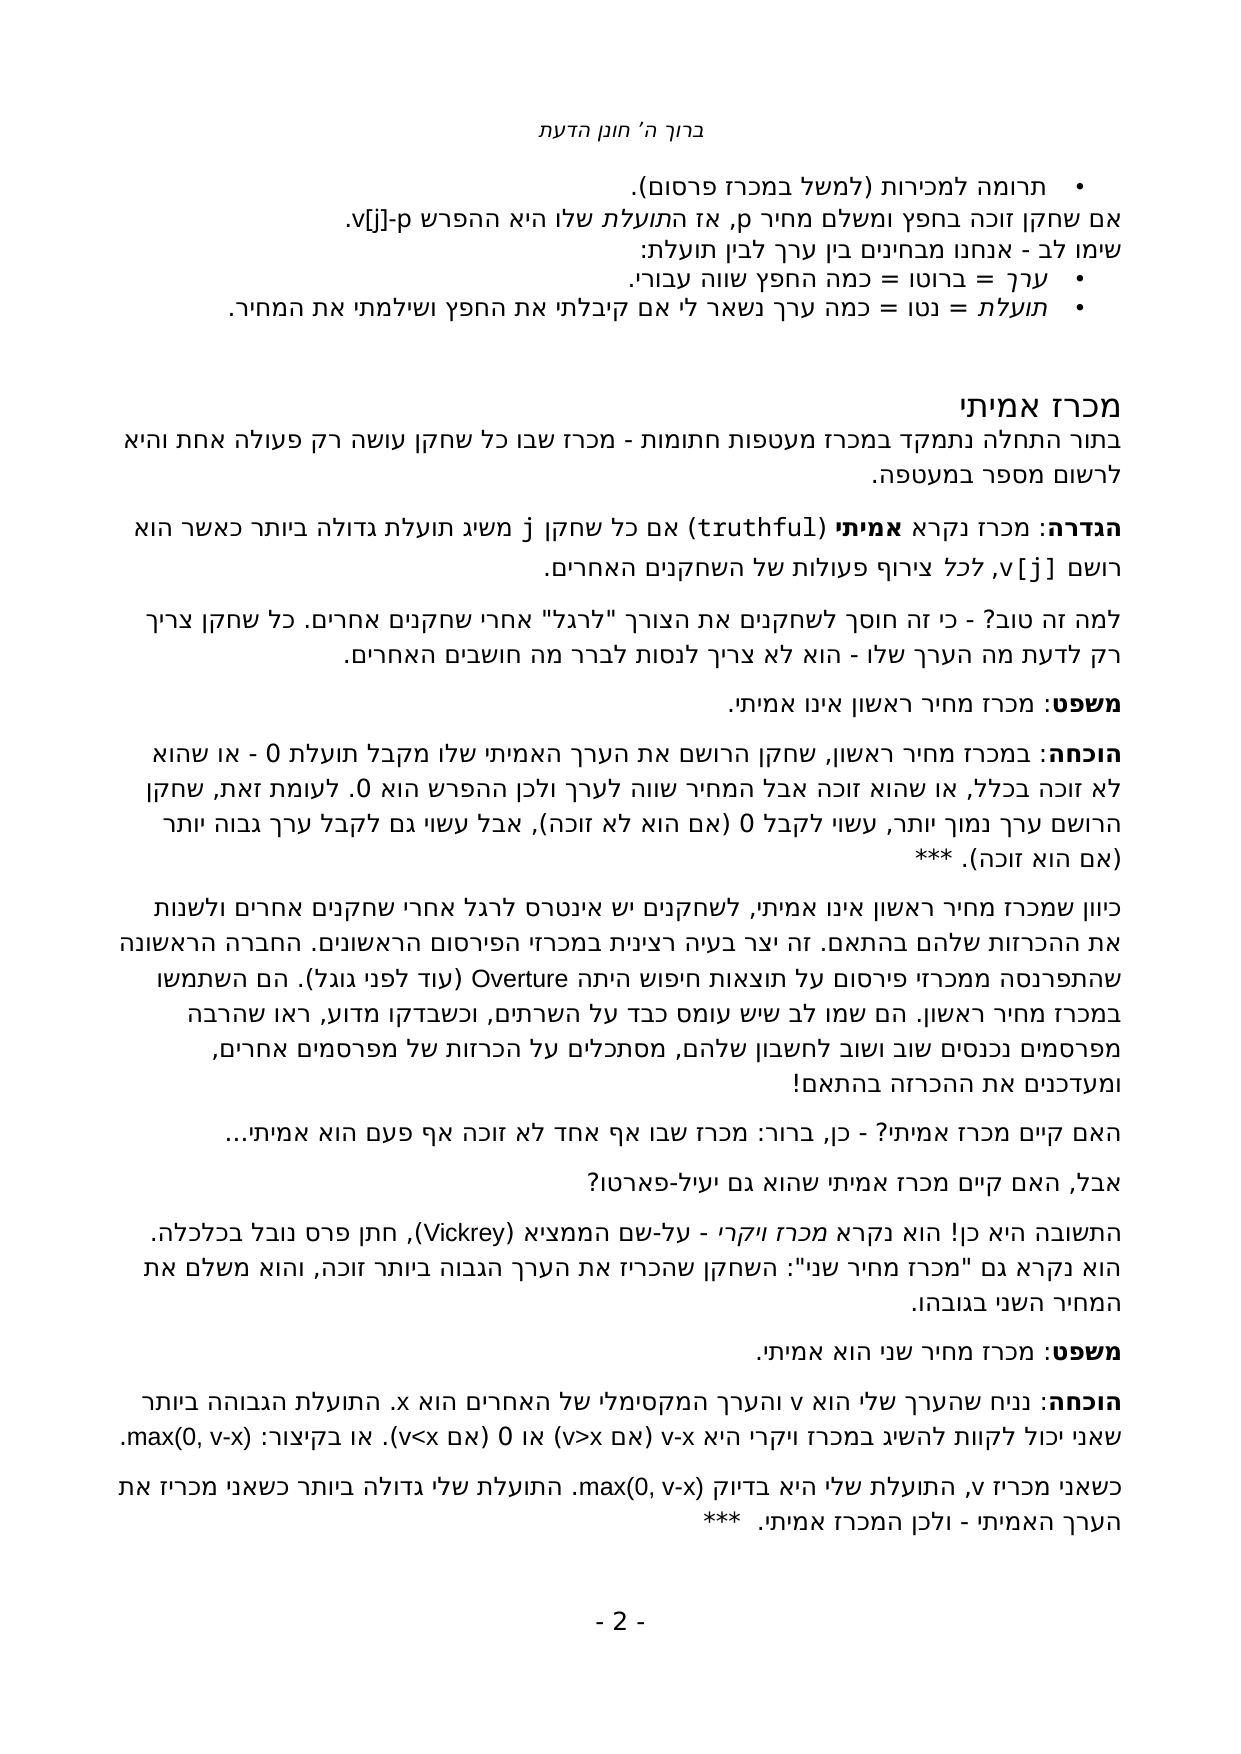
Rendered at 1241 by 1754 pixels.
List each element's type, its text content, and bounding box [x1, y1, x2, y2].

text הוכחה: נניח שהערך שלי הוא v והערך המקסימלי של האחרים הוא x. התועלת הגבוהה ביותר שאני יכול לקוות להשיג במכרז ויקרי היא v-x (אם v>x) או 0 (אם v<x). או בקיצור: max(0, v-x). [118, 1387, 1122, 1452]
text התשובה היא כן! הוא נקרא מכרז ויקרי - על-שם הממציא (Vickrey), חתן פרס נובל בכלכלה. הוא נקרא גם "מכרז מחיר שני": השחקן שהכריז את הערך הגבוה ביותר זוכה, והוא משלם את המחיר השני בגובהו. [118, 1218, 1122, 1317]
text כשאני מכריז v, התועלת שלי היא בדיוק max(0, v-x). התועלת שלי גדולה ביותר כשאני מכריז את הערך האמיתי - ולכן המכרז אמיתי. *** [118, 1472, 1122, 1536]
text בתור התחלה נתמקד במכרז מעטפות חתומות - מכרז שבו כל שחקן עושה רק פעולה אחת והיא לרשום מספר במעטפה. [118, 425, 1122, 489]
list תרומה למכירות (למשל במכרז פרסום).‬ [118, 172, 1084, 201]
text הגדרה: מכרז נקרא אמיתי (truthful) אם כל שחקן j משיג תועלת גדולה ביותר כאשר הוא רושם v[j], לכל צירוף פעולות של השחקנים האחרים. [118, 509, 1122, 583]
subtitle מכרז אמיתי [118, 386, 1122, 425]
text משפט: מכרז מחיר שני הוא אמיתי. [118, 1337, 1122, 1367]
text שימו לב - אנחנו מבחינים בין ערך לבין תועלת: [118, 235, 1122, 264]
text משפט: מכרז מחיר ראשון אינו אמיתי. [118, 689, 1122, 719]
text כיוון שמכרז מחיר ראשון אינו אמיתי, לשחקנים יש אינטרס לרגל אחרי שחקנים אחרים ולשנות את ההכרזות שלהם בהתאם. זה יצר בעיה רצינית במכרזי הפירסום הראשונים. החברה הראשונה שהתפרנסה ממכרזי פירסום על תוצאות חיפוש היתה Overture (עוד לפני גוגל). הם השתמשו במכרז מחיר ראשון. הם שמו לב שיש עומס כבד על השרתים, וכשבדקו מדוע, ראו שהרבה מפרסמים נכנסים שוב ושוב לחשבון שלהם, מסתכלים על הכרזות של מפרסמים אחרים, ומעדכנים את ההכרזה בהתאם! [118, 894, 1122, 1098]
text הוכחה: במכרז מחיר ראשון, שחקן הרושם את הערך האמיתי שלו מקבל תועלת 0 - או שהוא לא זוכה בכלל, או שהוא זוכה אבל המחיר שווה לערך ולכן ההפרש הוא 0. לעומת זאת, שחקן הרושם ערך נמוך יותר, עשוי לקבל 0 (אם הוא לא זוכה), אבל עשוי גם לקבל ערך גבוה יותר (אם הוא זוכה). *** [118, 739, 1122, 873]
text האם קיים מכרז אמיתי? - כן, ברור: מכרז שבו אף אחד לא זוכה אף פעם הוא אמיתי... [118, 1118, 1122, 1148]
text למה זה טוב? - כי זה חוסך לשחקנים את הצורך "לרגל" אחרי שחקנים אחרים. כל שחקן צריך רק לדעת מה הערך שלו - הוא לא צריך לנסות לברר מה חושבים האחרים. [118, 605, 1122, 669]
list תועלת = נטו = כמה ערך נשאר לי אם קיבלתי את החפץ ושילמתי את המחיר. [118, 293, 1084, 323]
list ערך = ברוטו = כמה החפץ שווה עבורי. [118, 264, 1084, 293]
text אם שחקן זוכה בחפץ ומשלם מחיר p, אז התועלת שלו היא ההפרש v[j]-p. [118, 201, 1122, 235]
text אבל, האם קיים מכרז אמיתי שהוא גם יעיל-פארטו? [118, 1168, 1122, 1197]
